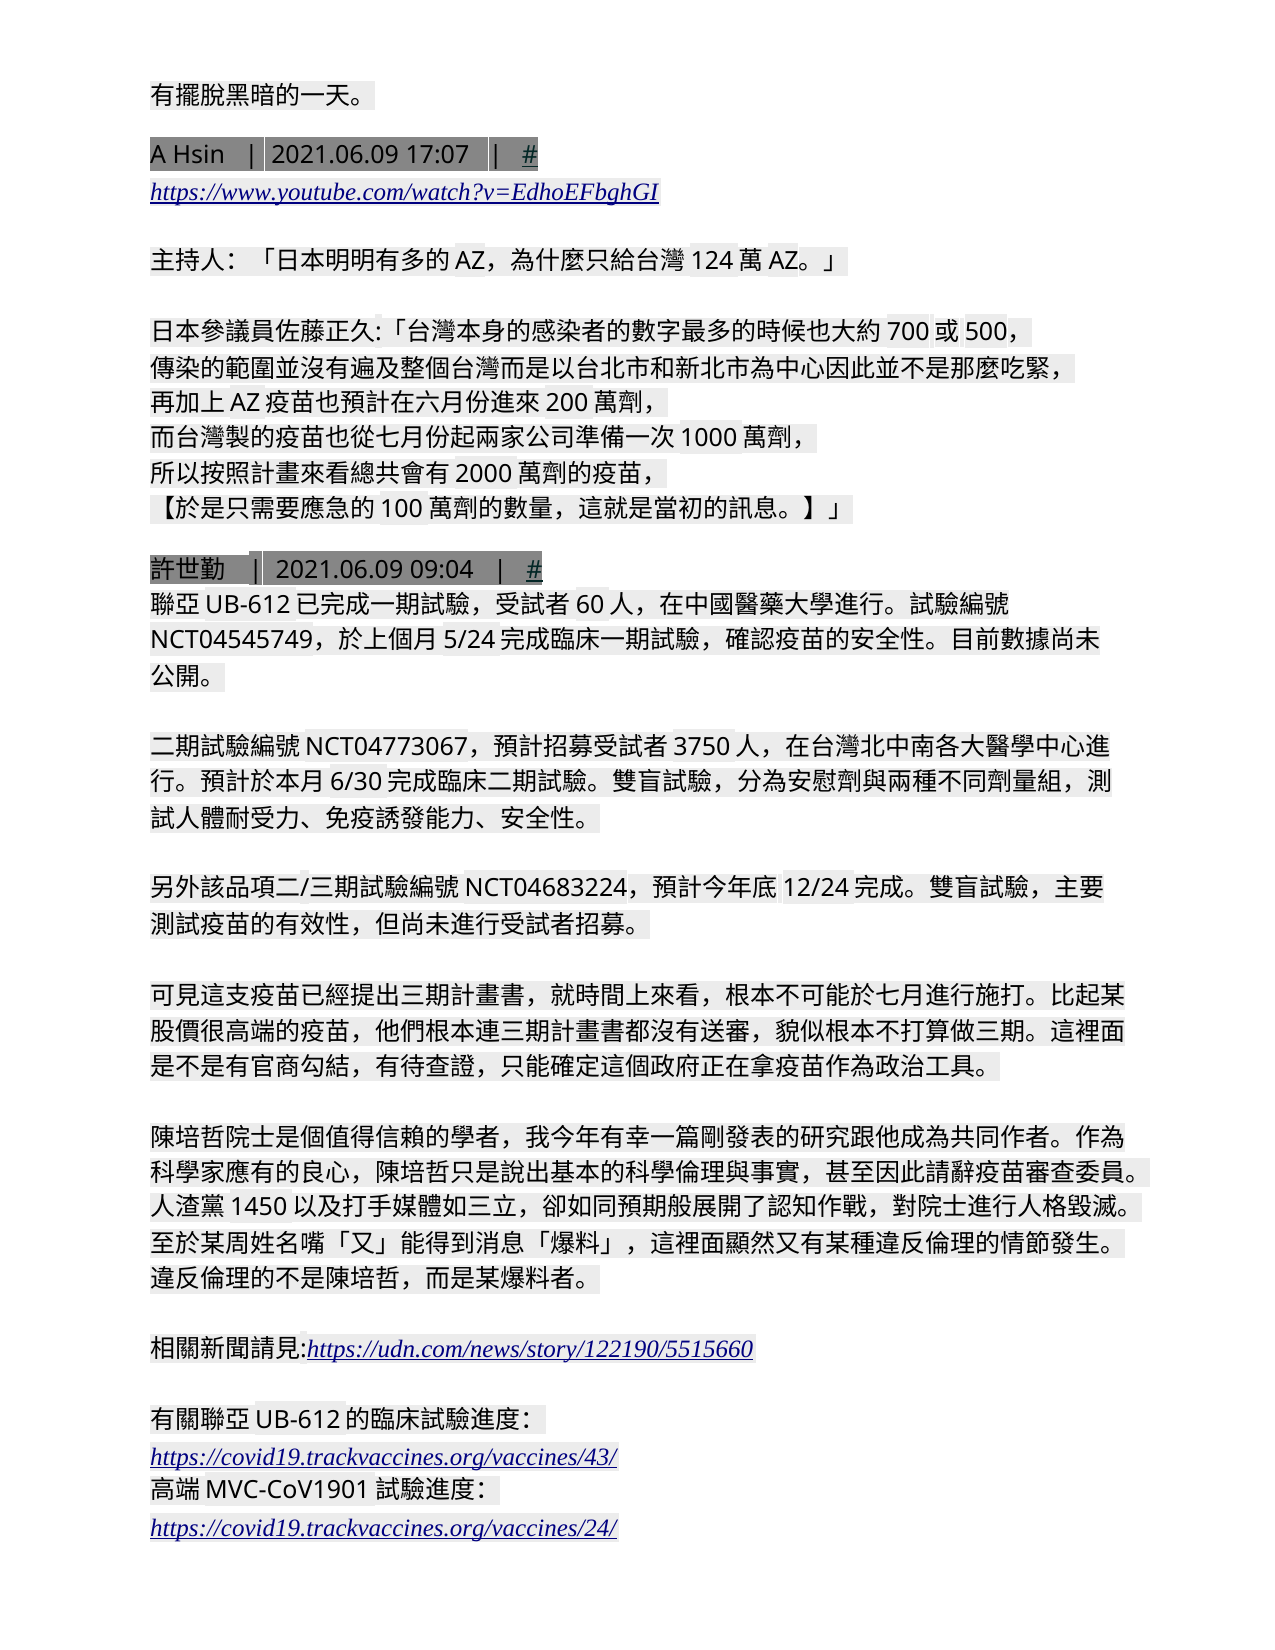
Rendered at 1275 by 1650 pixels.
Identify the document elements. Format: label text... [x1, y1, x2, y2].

text 許世勤 | 2021.06.09 09:04 | # [150, 550, 1125, 585]
text https://www.youtube.com/watch?v=EdhoEFbghGI 主持人：「日本明明有多的AZ，為什麼只給台灣124萬AZ。」 日本參議員佐藤正久:「台灣本身的感染者的數字最多的時候也大約700或500， 傳染的範圍並沒有遍及整個台灣而是以台北市和新北市為中心因此並不是那麼吃緊， 再加上AZ疫苗也預計在六月份進來200萬劑， 而台灣製的疫苗也從七月份起兩家公司準備一次1000萬劑， 所以按照計畫來看總共會有2000萬劑的疫苗， 【於是只需要應急的100萬劑的數量，這就是當初的訊息。】」 [150, 171, 1125, 525]
text 聯亞UB-612已完成一期試驗，受試者60人，在中國醫藥大學進行。試驗編號NCT04545749，於上個月5/24完成臨床一期試驗，確認疫苗的安全性。目前數據尚未公開。 二期試驗編號NCT04773067，預計招募受試者3750人，在台灣北中南各大醫學中心進行。預計於本月6/30完成臨床二期試驗。雙盲試驗，分為安慰劑與兩種不同劑量組，測試人體耐受力、免疫誘發能力、安全性。 另外該品項二/三期試驗編號NCT04683224，預計今年底12/24完成。雙盲試驗，主要測試疫苗的有效性，但尚未進行受試者招募。 可見這支疫苗已經提出三期計畫書，就時間上來看，根本不可能於七月進行施打。比起某股價很高端的疫苗，他們根本連三期計畫書都沒有送審，貌似根本不打算做三期。這裡面是不是有官商勾結，有待查證，只能確定這個政府正在拿疫苗作為政治工具。 陳培哲院士是個值得信賴的學者，我今年有幸一篇剛發表的研究跟他成為共同作者。作為科學家應有的良心，陳培哲只是說出基本的科學倫理與事實，甚至因此請辭疫苗審查委員。人渣黨1450以及打手媒體如三立，卻如同預期般展開了認知作戰，對院士進行人格毀滅。至於某周姓名嘴「又」能得到消息「爆料」，這裡面顯然又有某種違反倫理的情節發生。違反倫理的不是陳培哲，而是某爆料者。 相關新聞請見:https://udn.com/news/story/122190/5515660 有關聯亞UB-612的臨床試驗進度： https://covid19.trackvaccines.org/vaccines/43/ 高端MVC-CoV1901試驗進度： https://covid19.trackvaccines.org/vaccines/24/ [150, 585, 1125, 1542]
text A Hsin | 2021.06.09 17:07 | # [150, 135, 1125, 171]
